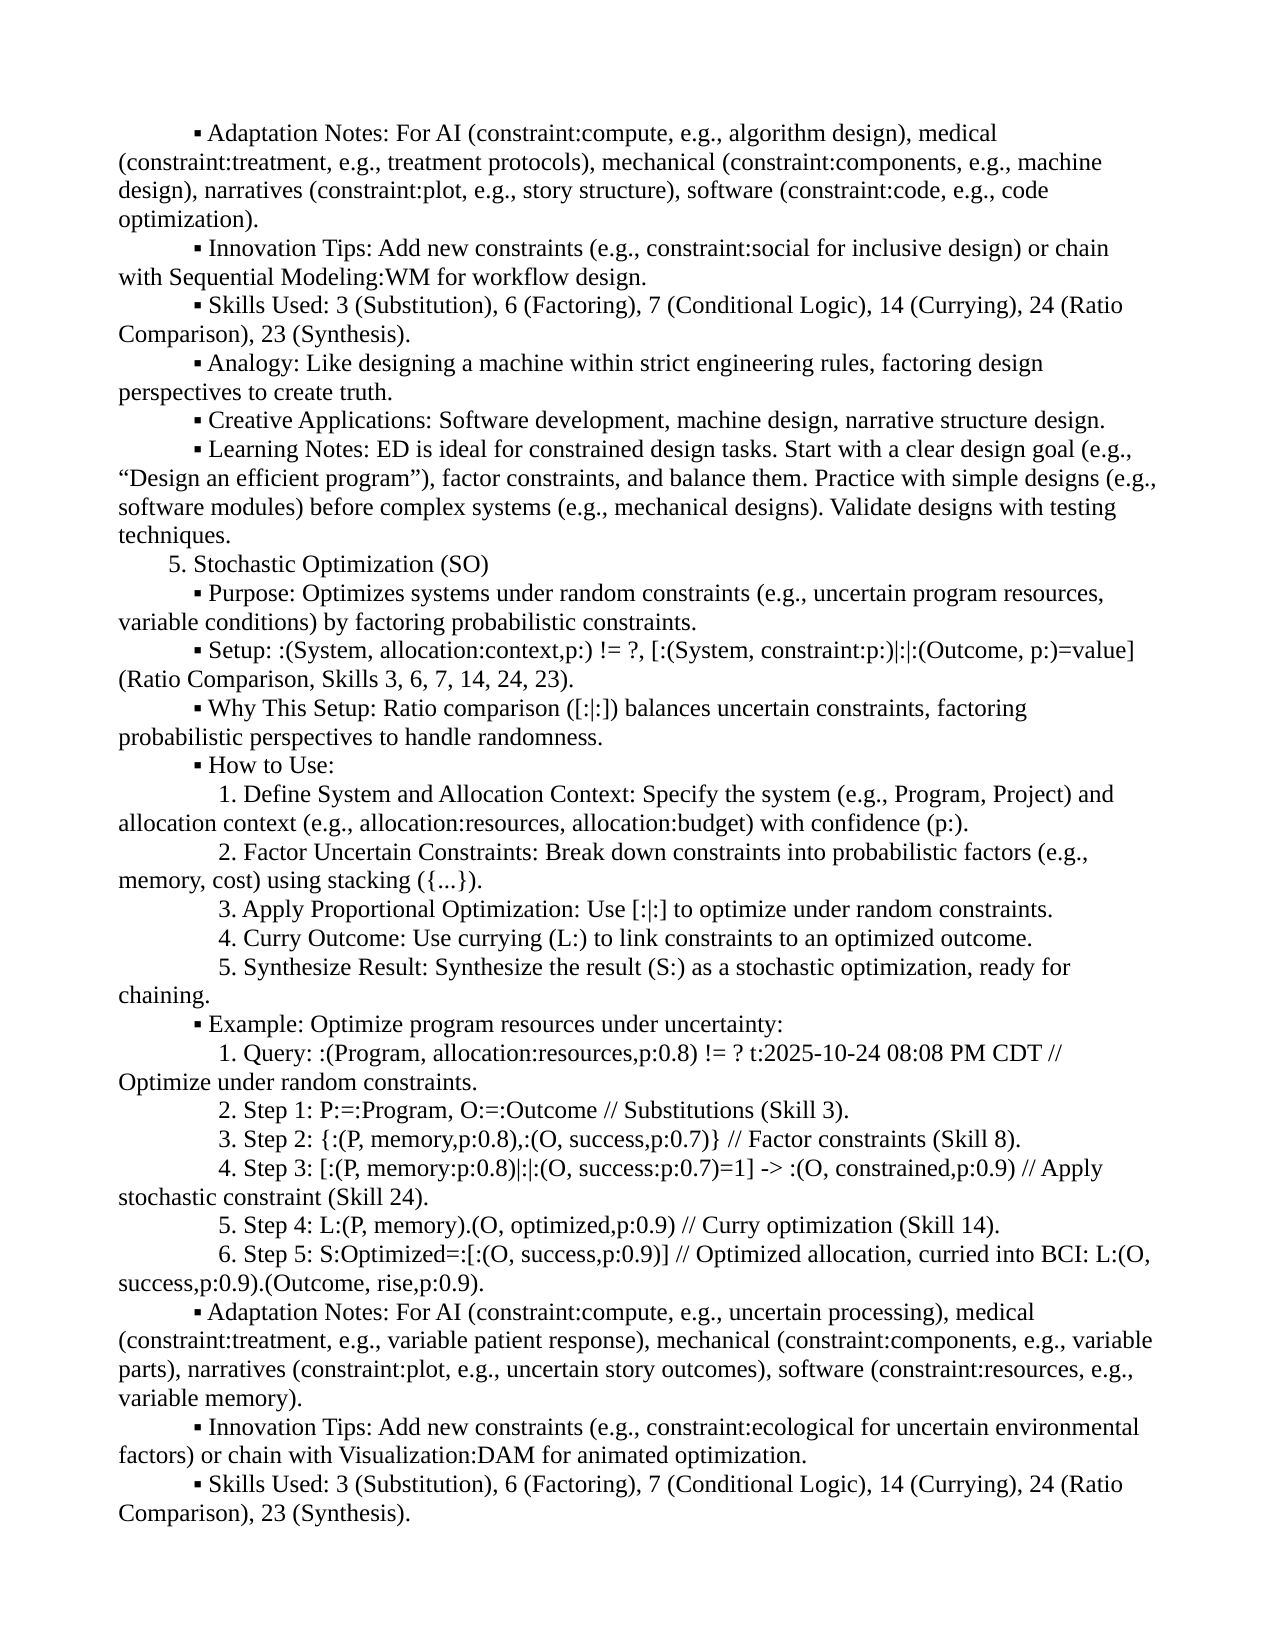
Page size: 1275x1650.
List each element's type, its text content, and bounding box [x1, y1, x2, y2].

text ▪ Analogy: Like designing a machine within strict engineering rules, factoring design perspectives to create truth. [118, 348, 1157, 406]
text 4. Curry Outcome: Use currying (L:) to link constraints to an optimized outcome. [118, 923, 1157, 952]
text 5. Synthesize Result: Synthesize the result (S:) as a stochastic optimization, ready for chaining. [118, 952, 1157, 1009]
text ▪ How to Use: [118, 751, 1157, 779]
text 5. Stochastic Optimization (SO) [118, 549, 1157, 578]
text 6. Step 5: S:Optimized=:[:(O, success,p:0.9)] // Optimized allocation, curried into BCI: L:(O, success,p:0.9).(Outcome, rise,p:0.9). [118, 1239, 1157, 1297]
text ▪ Example: Optimize program resources under uncertainty: [118, 1009, 1157, 1038]
text 1. Define System and Allocation Context: Specify the system (e.g., Program, Project) and allocation context (e.g., allocation:resources, allocation:budget) with confidence (p:). [118, 779, 1157, 837]
text 2. Factor Uncertain Constraints: Break down constraints into probabilistic factors (e.g., memory, cost) using stacking ({...}). [118, 837, 1157, 894]
text ▪ Purpose: Optimizes systems under random constraints (e.g., uncertain program resources, variable conditions) by factoring probabilistic constraints. [118, 578, 1157, 636]
text 3. Apply Proportional Optimization: Use [:|:] to optimize under random constraints. [118, 894, 1157, 923]
text ▪ Adaptation Notes: For AI (constraint:compute, e.g., algorithm design), medical (constraint:treatment, e.g., treatment protocols), mechanical (constraint:components, e.g., machine design), narratives (constraint:plot, e.g., story structure), software (constraint:code, e.g., code optimization). [118, 118, 1157, 233]
text ▪ Skills Used: 3 (Substitution), 6 (Factoring), 7 (Conditional Logic), 14 (Currying), 24 (Ratio Comparison), 23 (Synthesis). [118, 291, 1157, 348]
text ▪ Why This Setup: Ratio comparison ([:|:]) balances uncertain constraints, factoring probabilistic perspectives to handle randomness. [118, 693, 1157, 751]
text ▪ Adaptation Notes: For AI (constraint:compute, e.g., uncertain processing), medical (constraint:treatment, e.g., variable patient response), mechanical (constraint:components, e.g., variable parts), narratives (constraint:plot, e.g., uncertain story outcomes), software (constraint:resources, e.g., variable memory). [118, 1297, 1157, 1412]
text 5. Step 4: L:(P, memory).(O, optimized,p:0.9) // Curry optimization (Skill 14). [118, 1211, 1157, 1239]
text 3. Step 2: {:(P, memory,p:0.8),:(O, success,p:0.7)} // Factor constraints (Skill 8). [118, 1124, 1157, 1153]
text 4. Step 3: [:(P, memory:p:0.8)|:|:(O, success:p:0.7)=1] -> :(O, constrained,p:0.9) // Apply stochastic constraint (Skill 24). [118, 1153, 1157, 1211]
text ▪ Creative Applications: Software development, machine design, narrative structure design. [118, 406, 1157, 434]
text ▪ Innovation Tips: Add new constraints (e.g., constraint:ecological for uncertain environmental factors) or chain with Visualization:DAM for animated optimization. [118, 1412, 1157, 1469]
text 2. Step 1: P:=:Program, O:=:Outcome // Substitutions (Skill 3). [118, 1096, 1157, 1124]
text 1. Query: :(Program, allocation:resources,p:0.8) != ? t:2025-10-24 08:08 PM CDT // Optimize under random constraints. [118, 1038, 1157, 1096]
text ▪ Skills Used: 3 (Substitution), 6 (Factoring), 7 (Conditional Logic), 14 (Currying), 24 (Ratio Comparison), 23 (Synthesis). [118, 1469, 1157, 1527]
text ▪ Setup: :(System, allocation:context,p:) != ?, [:(System, constraint:p:)|:|:(Outcome, p:)=value] (Ratio Comparison, Skills 3, 6, 7, 14, 24, 23). [118, 636, 1157, 693]
text ▪ Innovation Tips: Add new constraints (e.g., constraint:social for inclusive design) or chain with Sequential Modeling:WM for workflow design. [118, 233, 1157, 291]
text ▪ Learning Notes: ED is ideal for constrained design tasks. Start with a clear design goal (e.g., “Design an efficient program”), factor constraints, and balance them. Practice with simple designs (e.g., software modules) before complex systems (e.g., mechanical designs). Validate designs with testing techniques. [118, 434, 1157, 549]
